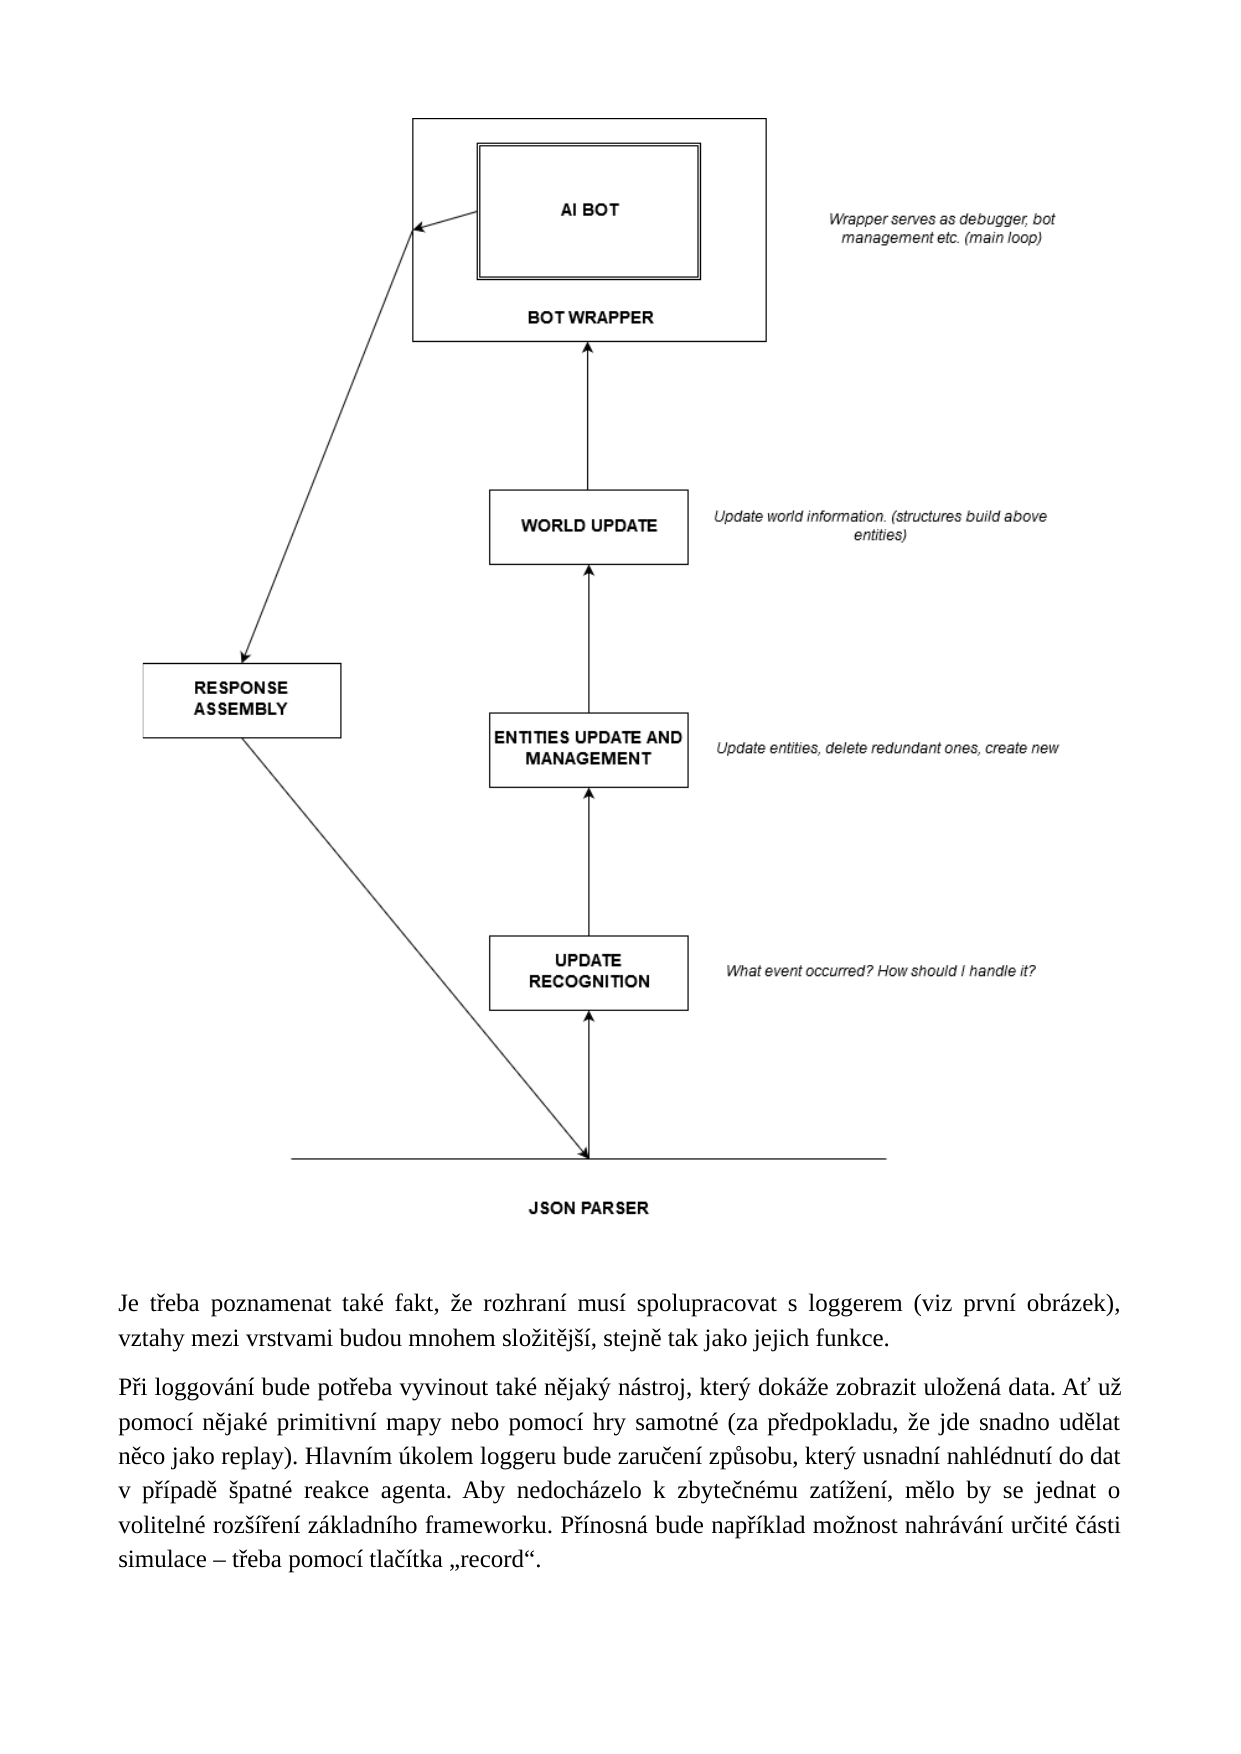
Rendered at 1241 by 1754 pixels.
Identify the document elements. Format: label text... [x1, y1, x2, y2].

text Při loggování bude potřeba vyvinout také nějaký nástroj, který dokáže zobrazit uložená data. Ať už pomocí nějaké primitivní mapy nebo pomocí hry samotné (za předpokladu, že jde snadno udělat něco jako replay). Hlavním úkolem loggeru bude zaručení způsobu, který usnadní nahlédnutí do dat v případě špatné reakce agenta. Aby nedocházelo k zbytečnému zatížení, mělo by se jednat o volitelné rozšíření základního frameworku. Přínosná bude například možnost nahrávání určité části simulace – třeba pomocí tlačítka „record“. [118, 1372, 1122, 1573]
text Je třeba poznamenat také fakt, že rozhraní musí spolupracovat s loggerem (viz první obrázek), vztahy mezi vrstvami budou mnohem složitější, stejně tak jako jejich funkce. [118, 1288, 1122, 1352]
picture [142, 118, 1098, 1234]
